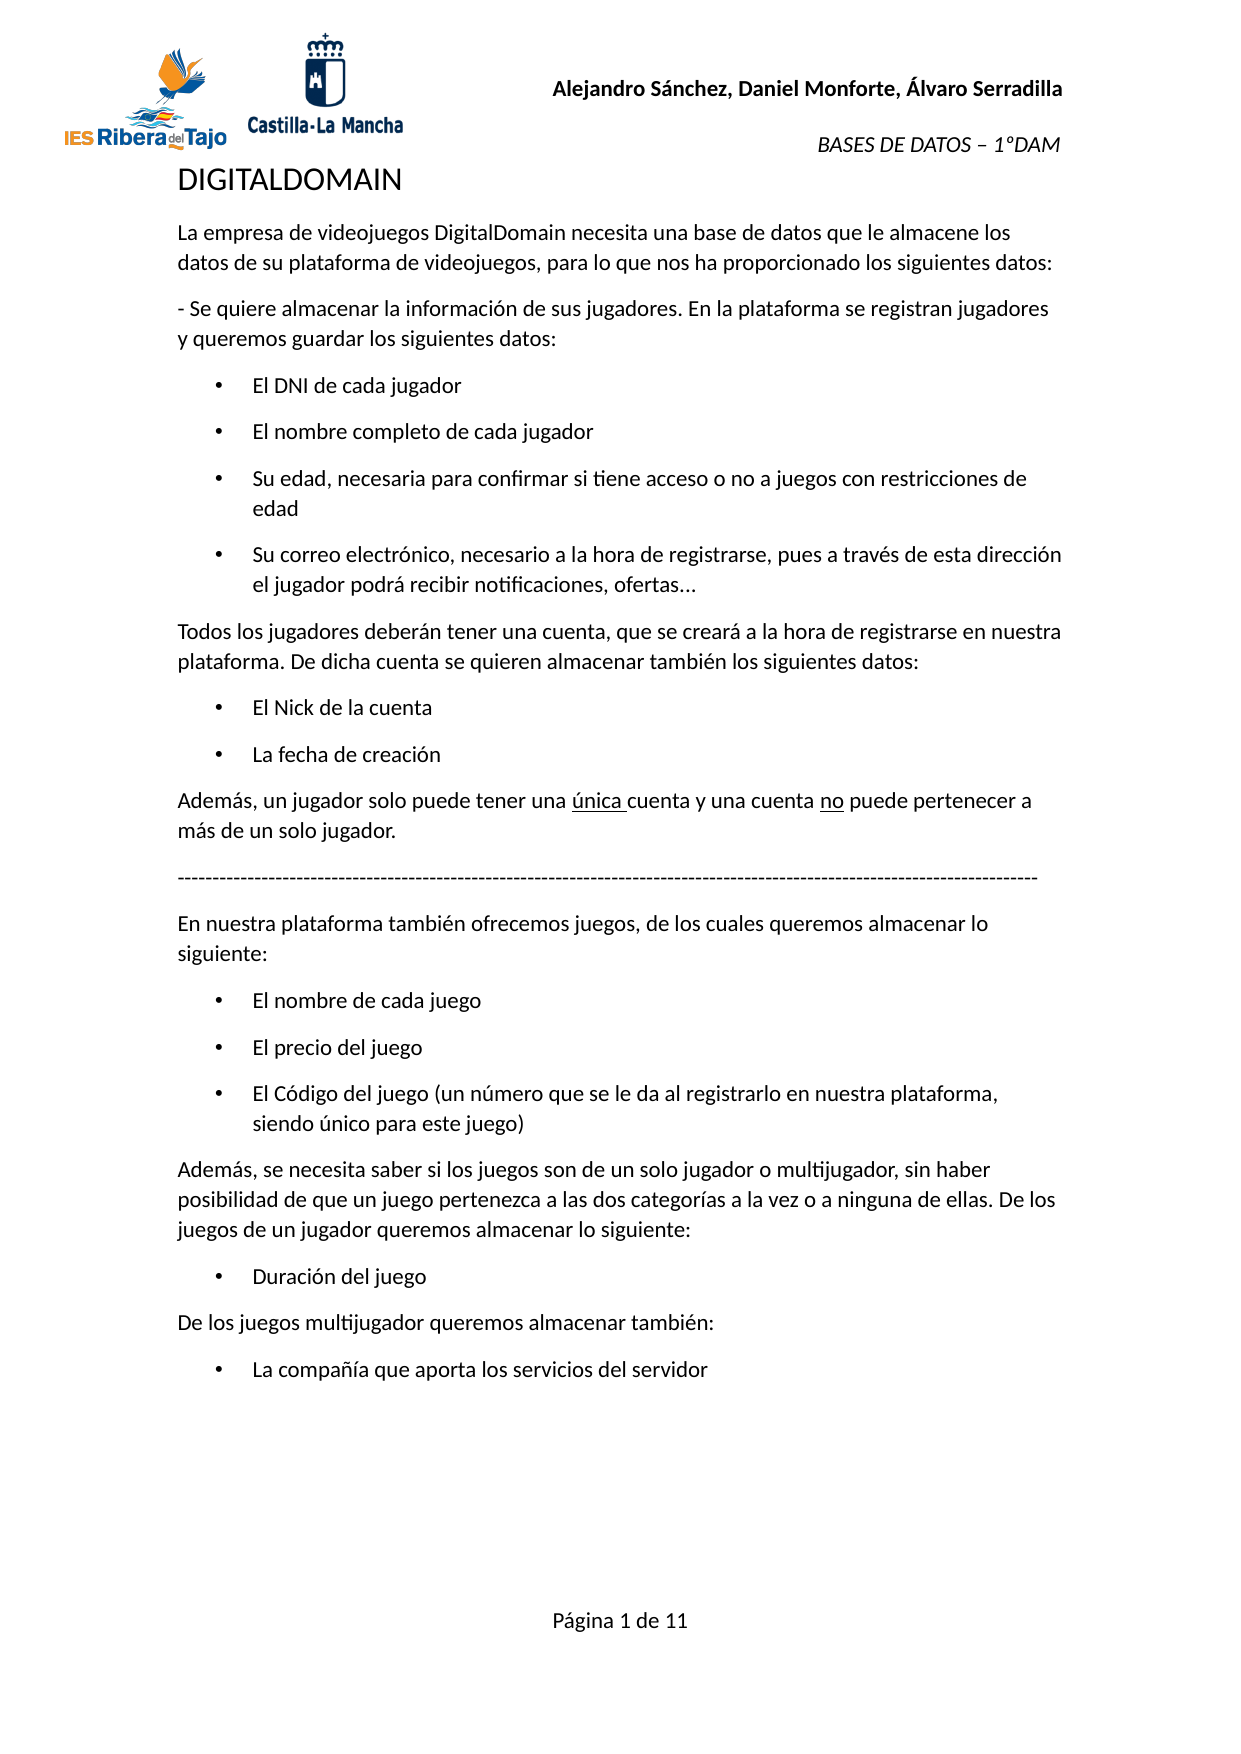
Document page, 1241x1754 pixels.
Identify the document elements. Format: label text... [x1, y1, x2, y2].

picture [65, 21, 424, 151]
text - Se quiere almacenar la información de sus jugadores. En la plataforma se registran jugadores y queremos guardar los siguientes datos: [177, 294, 1063, 352]
list Su edad, necesaria para confirmar si tiene acceso o no a juegos con restricciones de edad [215, 464, 1063, 522]
list El nombre completo de cada jugador [215, 417, 1063, 446]
list Duración del juego [215, 1262, 1063, 1290]
list La fecha de creación [215, 740, 1063, 768]
text DIGITALDOMAIN [177, 158, 1063, 198]
list El precio del juego [215, 1033, 1063, 1061]
text Además, un jugador solo puede tener una única cuenta y una cuenta no puede pertenecer a más de un solo jugador. [177, 787, 1063, 844]
text En nuestra plataforma también ofrecemos juegos, de los cuales queremos almacenar lo siguiente: [177, 909, 1063, 967]
list La compañía que aporta los servicios del servidor [215, 1355, 1063, 1383]
list El nombre de cada juego [215, 986, 1063, 1014]
list El Nick de la cuenta [215, 693, 1063, 721]
text La empresa de videojuegos DigitalDomain necesita una base de datos que le almacene los datos de su plataforma de videojuegos, para lo que nos ha proporcionado los siguientes datos: [177, 218, 1063, 276]
text Además, se necesita saber si los juegos son de un solo jugador o multijugador, sin haber posibilidad de que un juego pertenezca a las dos categorías a la vez o a ninguna de ellas. De los juegos de un jugador queremos almacenar lo siguiente: [177, 1156, 1063, 1243]
list El Código del juego (un número que se le da al registrarlo en nuestra plataforma, siendo único para este juego) [215, 1079, 1063, 1137]
text De los juegos multijugador queremos almacenar también: [177, 1308, 1063, 1337]
text Todos los jugadores deberán tener una cuenta, que se creará a la hora de registrarse en nuestra plataforma. De dicha cuenta se quieren almacenar también los siguientes datos: [177, 617, 1063, 675]
list Su correo electrónico, necesario a la hora de registrarse, pues a través de esta dirección el jugador podrá recibir notificaciones, ofertas... [215, 541, 1063, 598]
list El DNI de cada jugador [215, 371, 1063, 399]
text --------------------------------------------------------------------------------------------------------------------------- [177, 863, 1063, 891]
